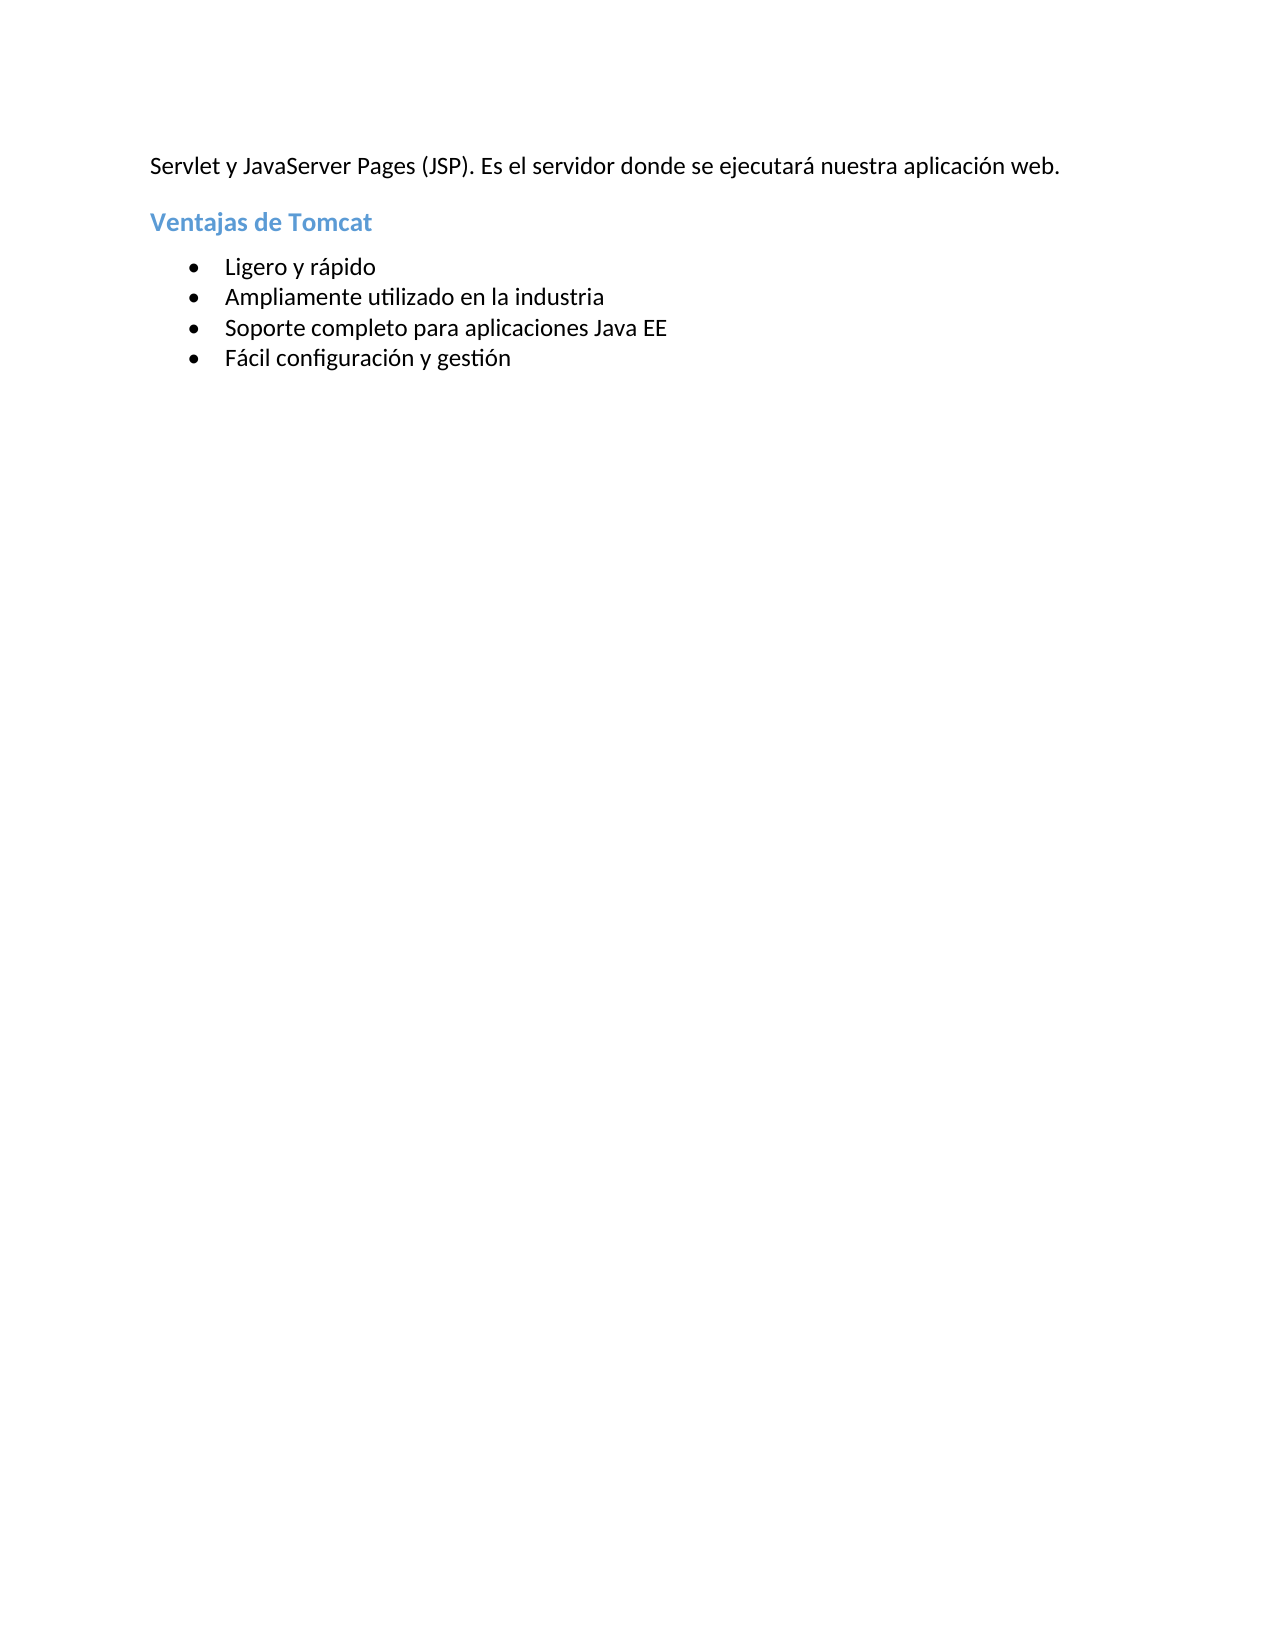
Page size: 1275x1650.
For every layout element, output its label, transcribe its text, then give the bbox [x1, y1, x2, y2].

list Ligero y rápido [187, 251, 1125, 282]
list Fácil configuración y gestión [187, 343, 1125, 373]
list Ampliamente utilizado en la industria [187, 282, 1125, 312]
list Soporte completo para aplicaciones Java EE [187, 312, 1125, 343]
subtitle Ventajas de Tomcat [150, 206, 1125, 238]
text Servlet y JavaServer Pages (JSP). Es el servidor donde se ejecutará nuestra aplicación web. [150, 150, 1125, 181]
